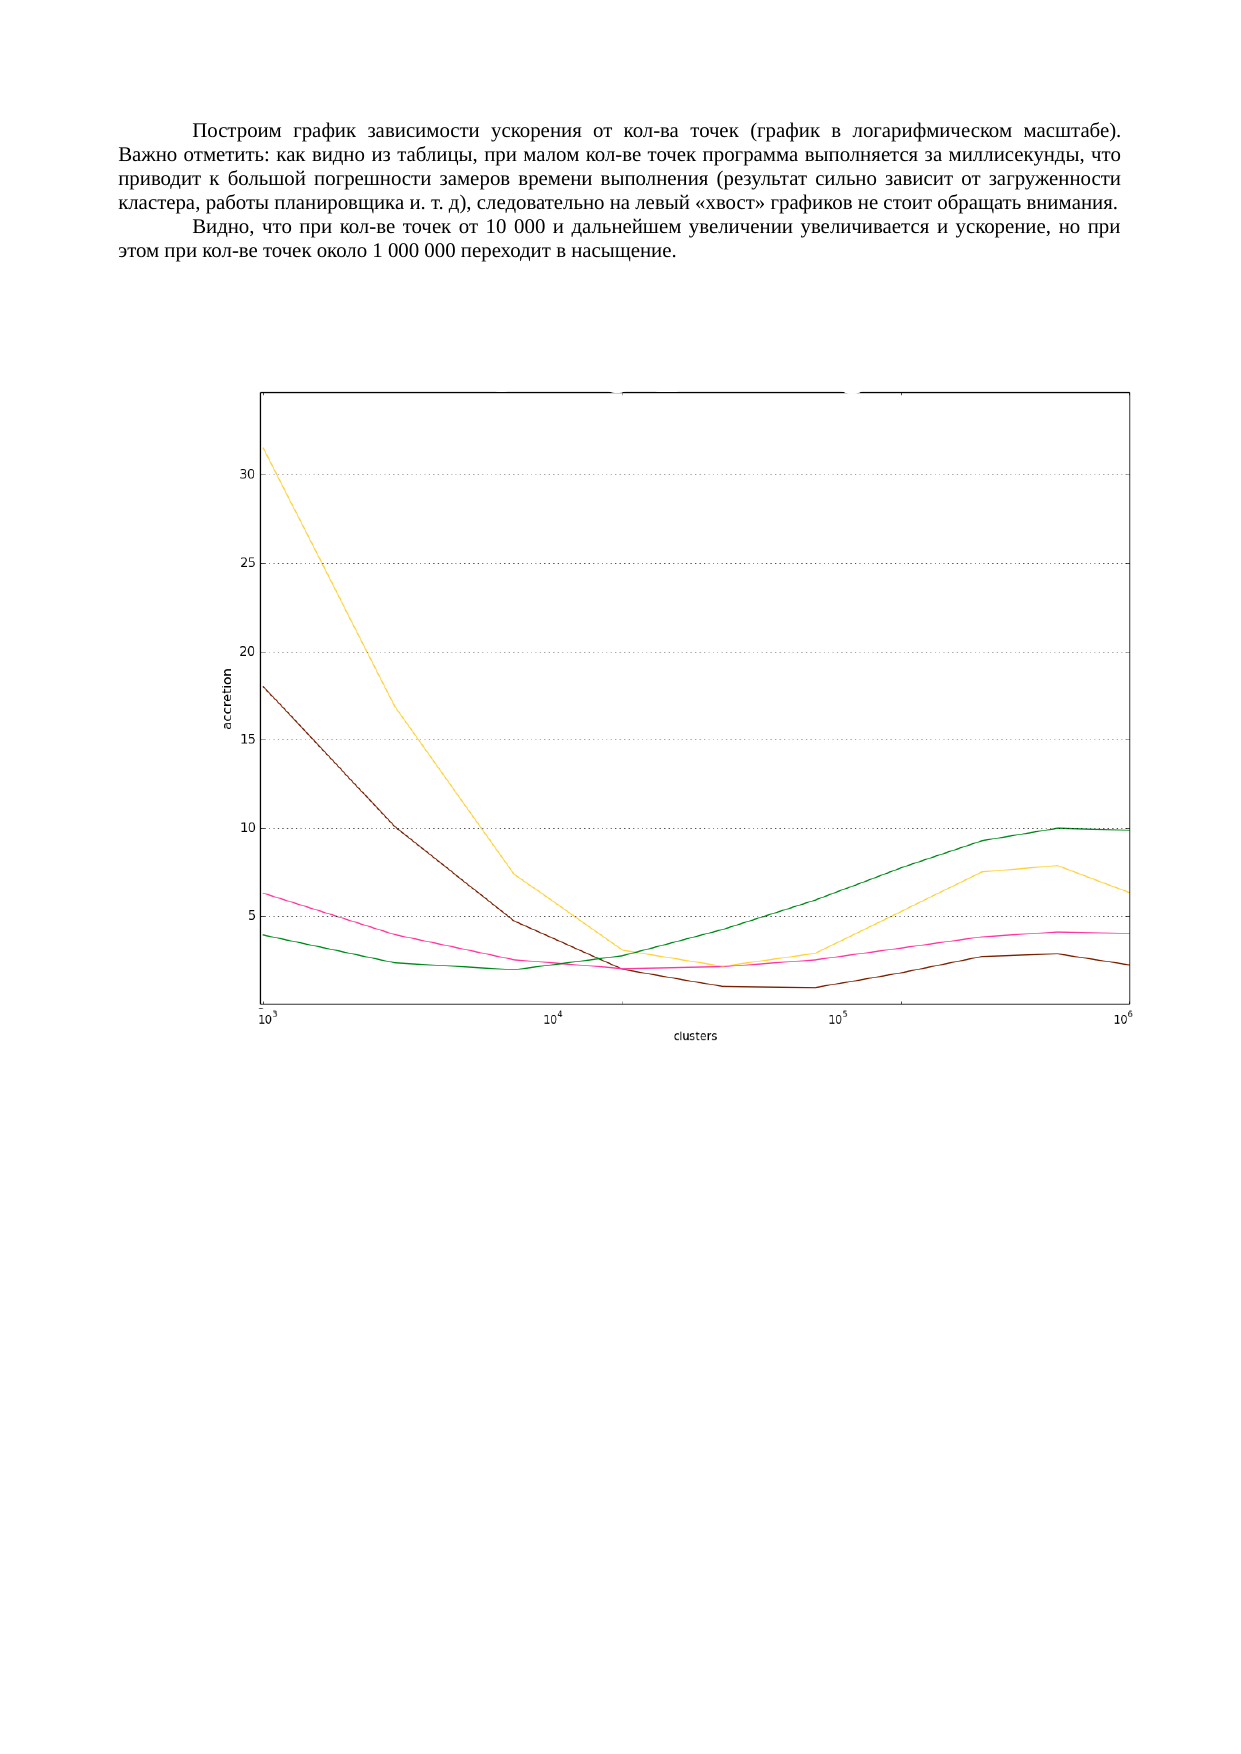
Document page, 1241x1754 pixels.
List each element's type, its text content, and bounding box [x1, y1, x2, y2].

text Видно, что при кол-ве точек от 10 000 и дальнейшем увеличении увеличивается и ускорение, но при этом при кол-ве точек около 1 000 000 переходит в насыщение. [118, 214, 1122, 262]
text Построим график зависимости ускорения от кол-ва точек (график в логарифмическом масштабе). Важно отметить: как видно из таблицы, при малом кол-ве точек программа выполняется за миллисекунды, что приводит к большой погрешности замеров времени выполнения (результат сильно зависит от загруженности кластера, работы планировщика и. т. д), следовательно на левый «хвост» графиков не стоит обращать внимания. [118, 118, 1122, 214]
picture [120, 316, 1241, 1080]
